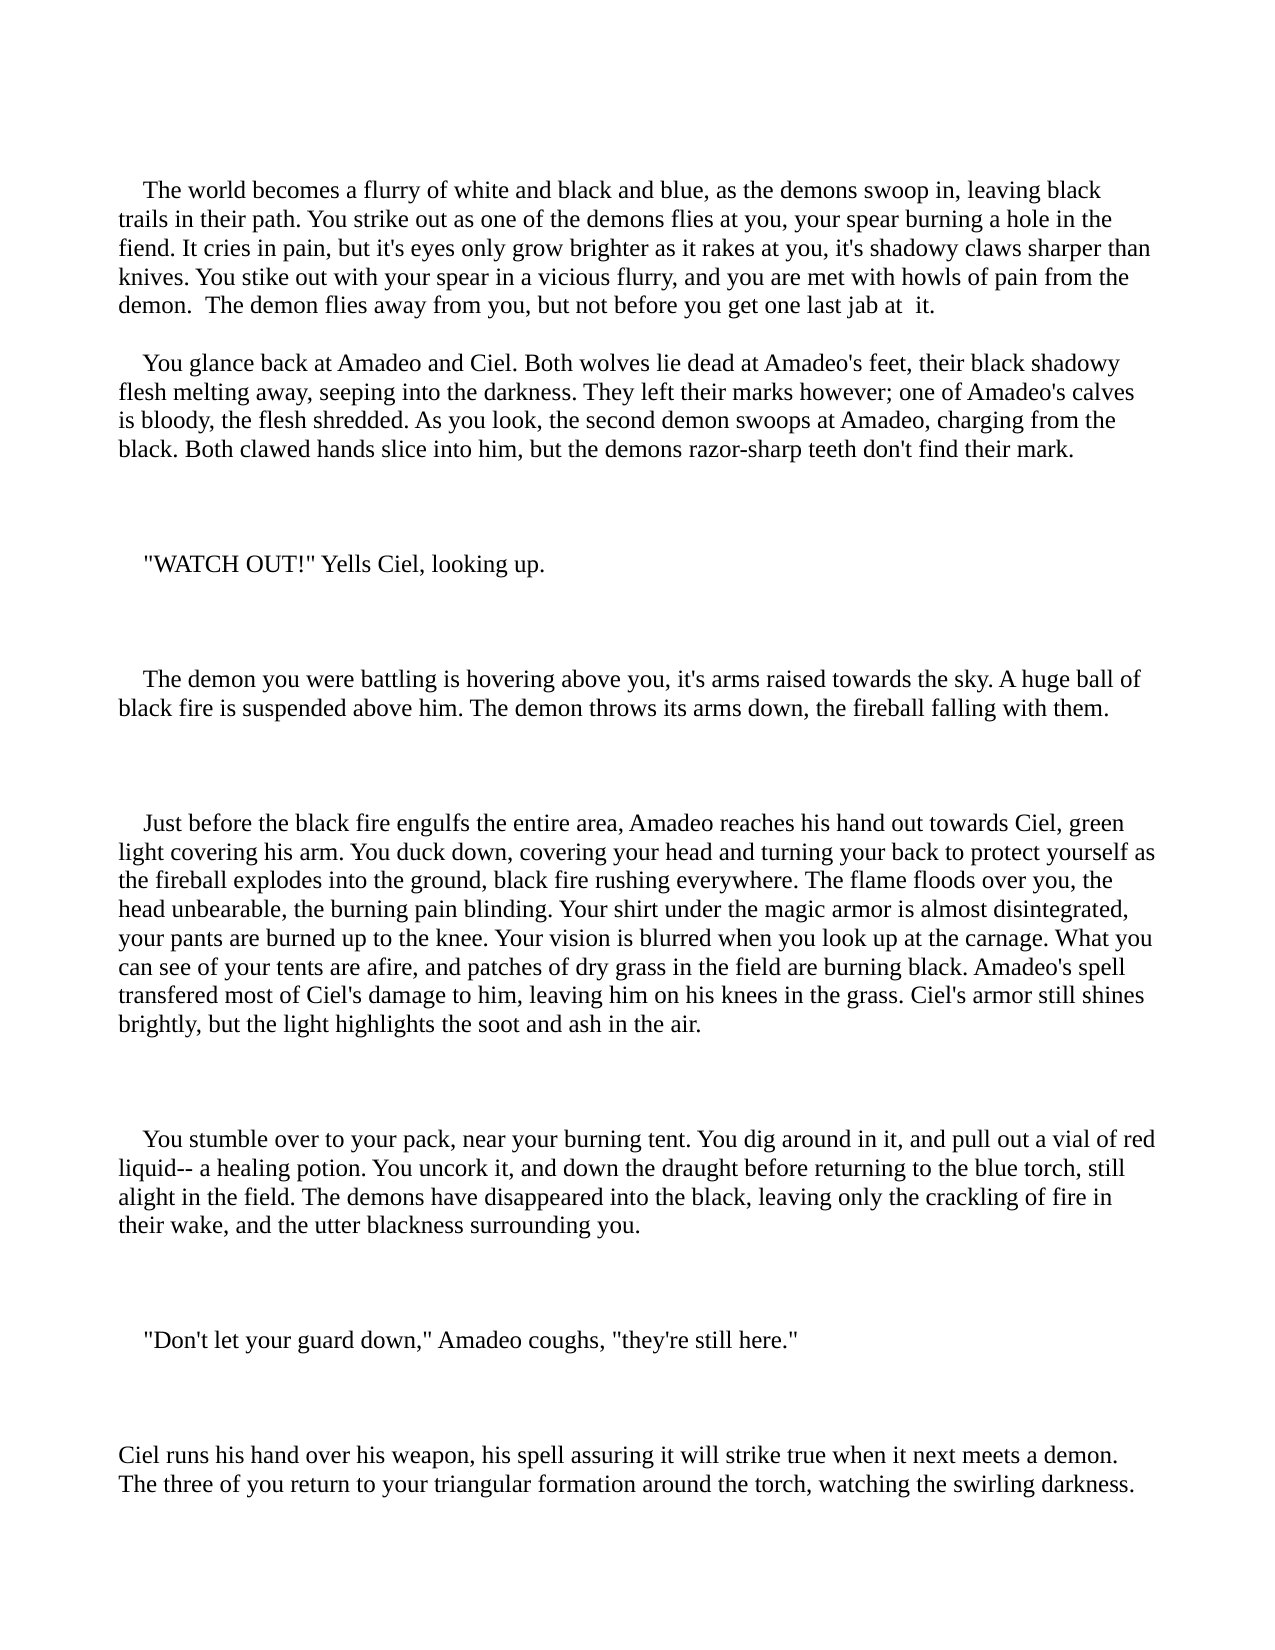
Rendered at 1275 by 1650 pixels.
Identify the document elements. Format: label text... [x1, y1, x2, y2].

text The demon you were battling is hovering above you, it's arms raised towards the sky. A huge ball of black fire is suspended above him. The demon throws its arms down, the fireball falling with them. [118, 664, 1157, 751]
text The world becomes a flurry of white and black and blue, as the demons swoop in, leaving black trails in their path. You strike out as one of the demons flies at you, your spear burning a hole in the fiend. It cries in pain, but it's eyes only grow brighter as it rakes at you, it's shadowy claws sharper than knives. You stike out with your spear in a vicious flurry, and you are met with howls of pain from the demon. The demon flies away from you, but not before you get one last jab at it. [118, 176, 1157, 348]
text You glance back at Amadeo and Ciel. Both wolves lie dead at Amadeo's feet, their black shadowy flesh melting away, seeping into the darkness. They left their marks however; one of Amadeo's calves is bloody, the flesh shredded. As you look, the second demon swoops at Amadeo, charging from the black. Both clawed hands slice into him, but the demons razor-sharp teeth don't find their mark. [118, 348, 1157, 492]
text "Don't let your guard down," Amadeo coughs, "they're still here." [118, 1326, 1157, 1383]
text You stumble over to your pack, near your burning tent. You dig around in it, and pull out a vial of red liquid-- a healing potion. You uncork it, and down the draught before returning to the blue torch, still alight in the field. The demons have disappeared into the black, leaving only the crackling of fire in their wake, and the utter blackness surrounding you. [118, 1124, 1157, 1268]
text Just before the black fire engulfs the entire area, Amadeo reaches his hand out towards Ciel, green light covering his arm. You duck down, covering your head and turning your back to protect yourself as the fireball explodes into the ground, black fire rushing everywhere. The flame floods over you, the head unbearable, the burning pain blinding. Your shirt under the magic armor is almost disintegrated, your pants are burned up to the knee. Your vision is blurred when you look up at the carnage. What you can see of your tents are afire, and patches of dry grass in the field are burning black. Amadeo's spell transfered most of Ciel's damage to him, leaving him on his knees in the grass. Ciel's armor still shines brightly, but the light highlights the soot and ash in the air. [118, 808, 1157, 1067]
text Ciel runs his hand over his weapon, his spell assuring it will strike true when it next meets a demon. The three of you return to your triangular formation around the torch, watching the swirling darkness. [118, 1441, 1157, 1498]
text "WATCH OUT!" Yells Ciel, looking up. [118, 549, 1157, 607]
